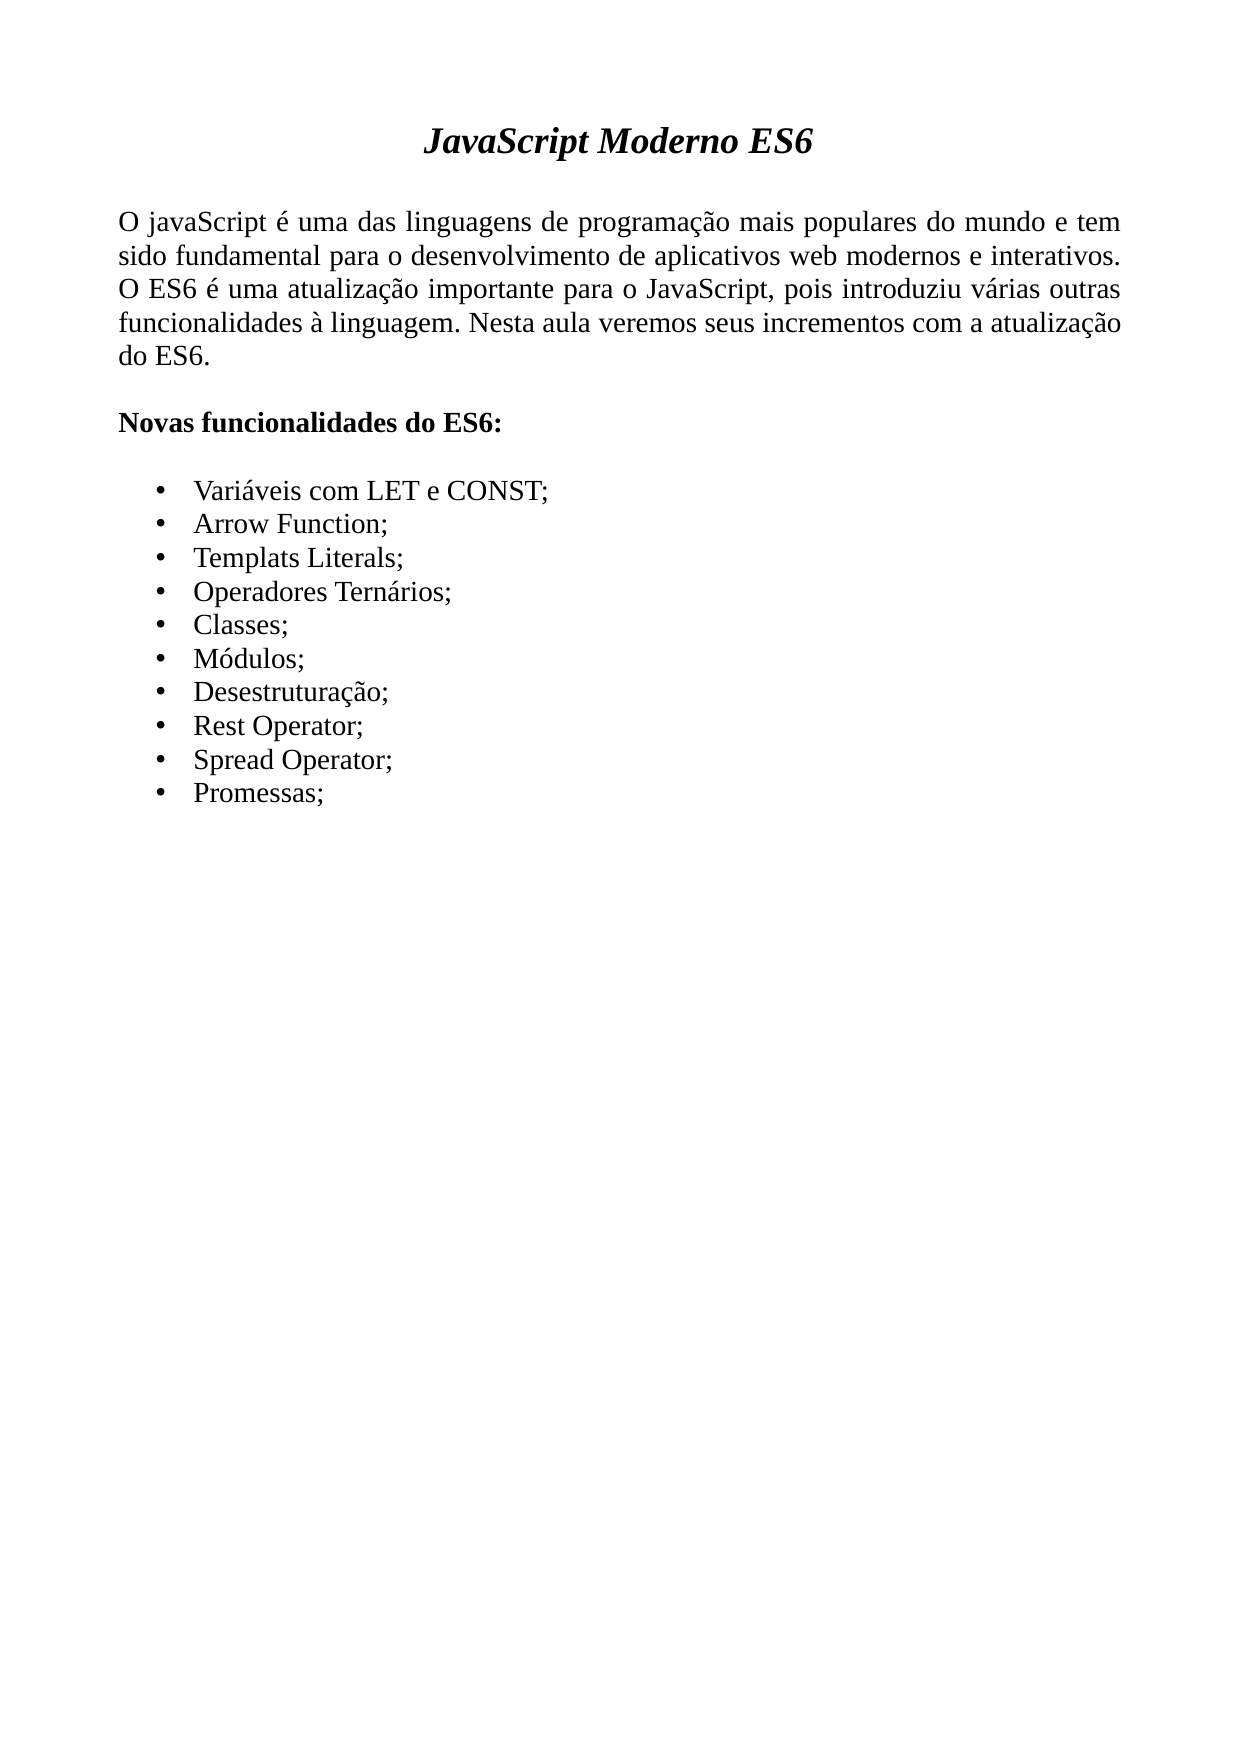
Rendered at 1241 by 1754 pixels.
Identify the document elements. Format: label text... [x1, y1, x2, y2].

list Operadores Ternários; [156, 574, 1122, 607]
list Classes; [156, 607, 1122, 641]
list Módulos; [156, 641, 1122, 674]
list Promessas; [156, 776, 1122, 809]
list Desestruturação; [156, 674, 1122, 708]
text O javaScript é uma das linguagens de programação mais populares do mundo e tem sido fundamental para o desenvolvimento de aplicativos web modernos e interativos. O ES6 é uma atualização importante para o JavaScript, pois introduziu várias outras funcionalidades à linguagem. Nesta aula veremos seus incrementos com a atualização do ES6. [118, 204, 1122, 372]
list Templats Literals; [156, 540, 1122, 574]
list Rest Operator; [156, 708, 1122, 742]
list Variáveis com LET e CONST; [156, 473, 1122, 506]
text JavaScript Moderno ES6 [118, 118, 1122, 161]
list Spread Operator; [156, 742, 1122, 776]
text Novas funcionalidades do ES6: [118, 406, 1122, 439]
list Arrow Function; [156, 506, 1122, 540]
